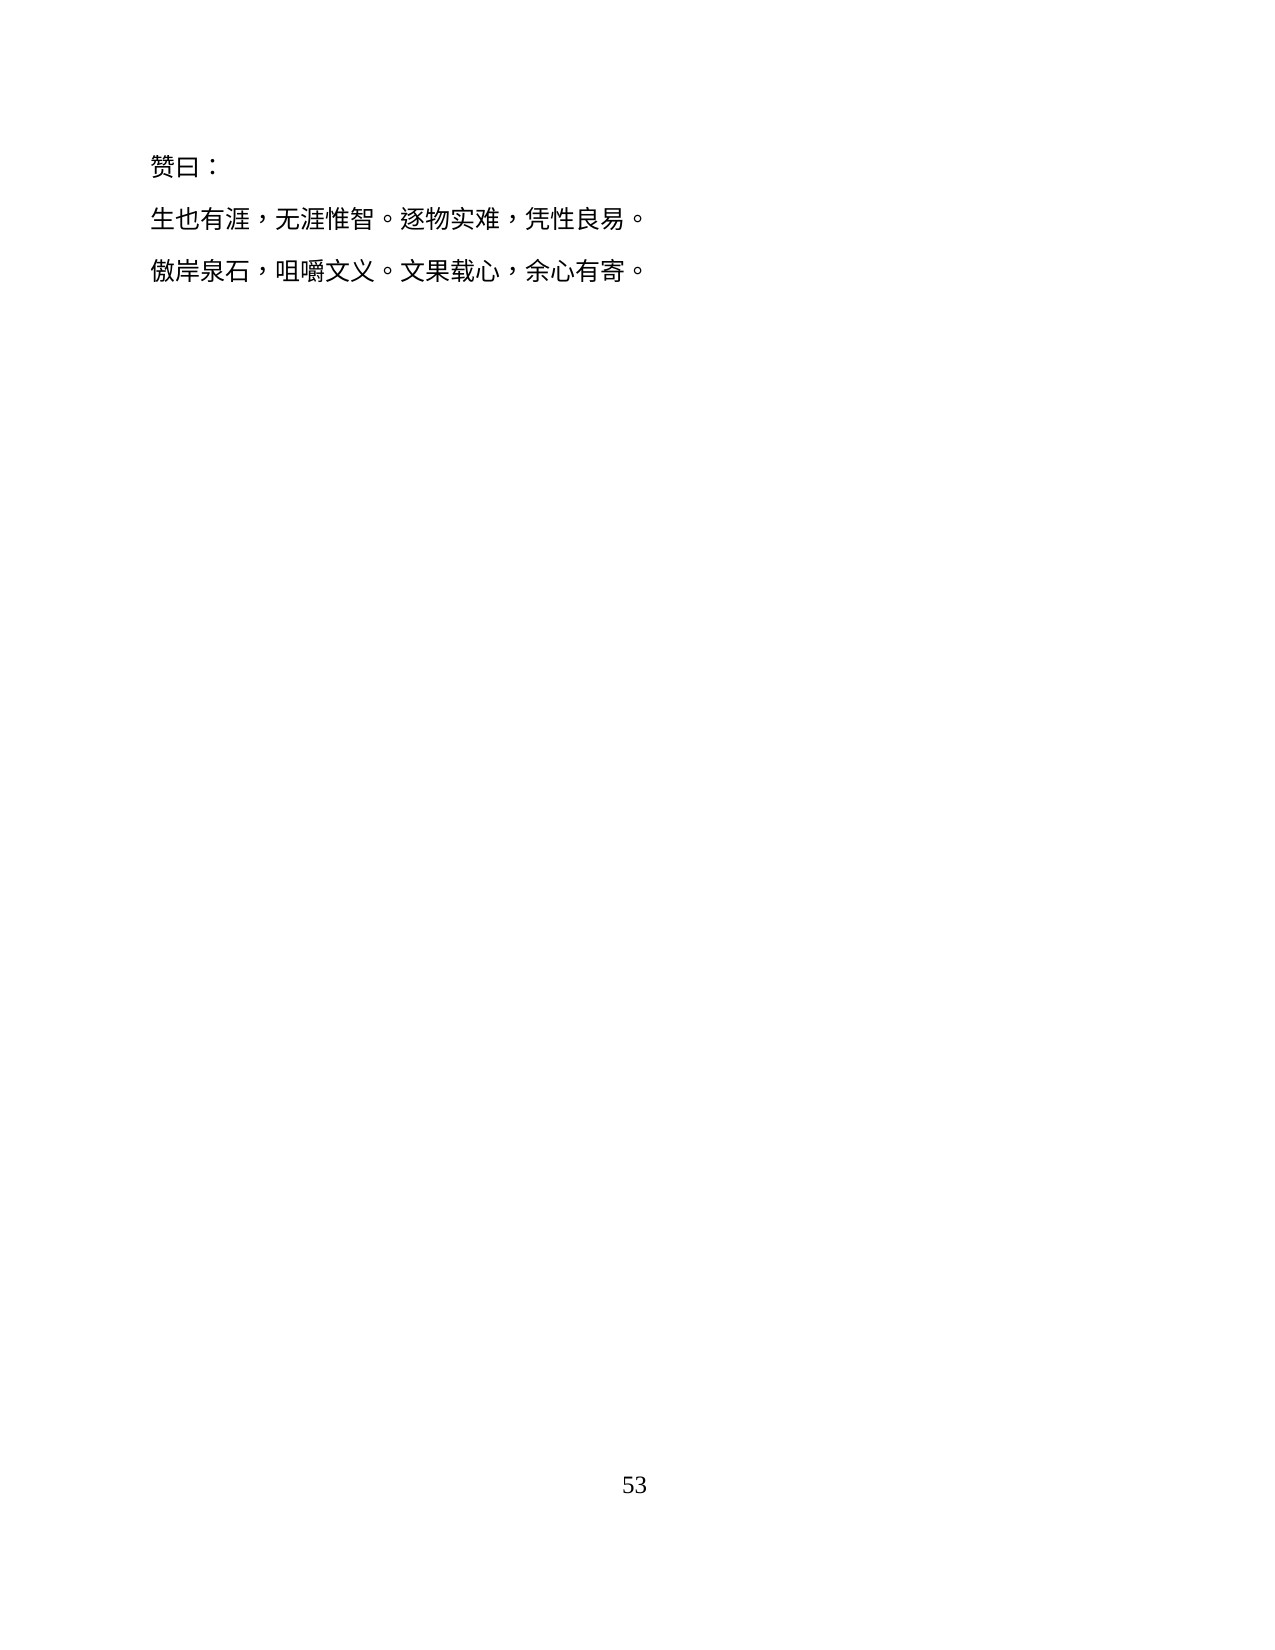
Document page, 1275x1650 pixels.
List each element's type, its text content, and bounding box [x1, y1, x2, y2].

text 生也有涯，无涯惟智。逐物实难，凭性良易。 [150, 202, 1125, 236]
text 傲岸泉石，咀嚼文义。文果载心，余心有寄。 [150, 254, 1125, 288]
text 赞曰∶ [150, 150, 1125, 184]
